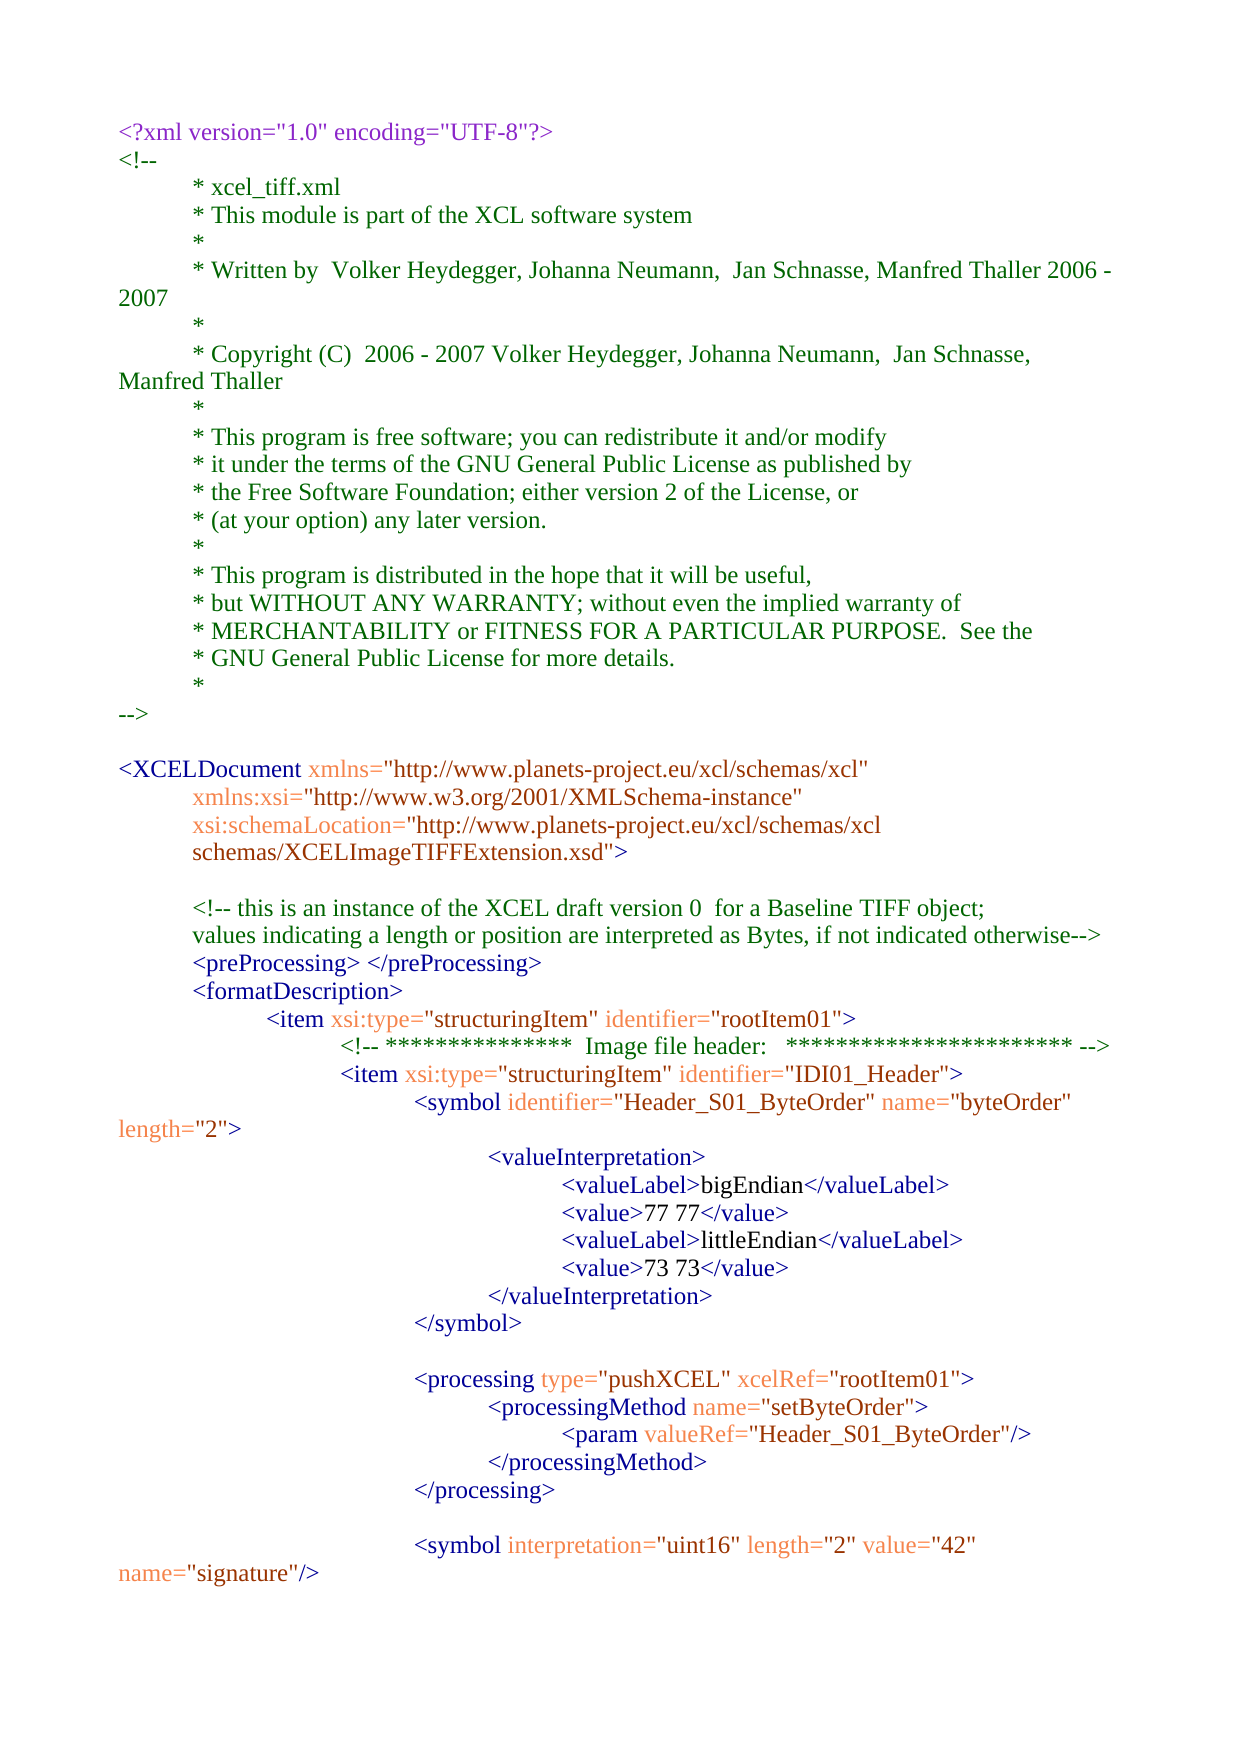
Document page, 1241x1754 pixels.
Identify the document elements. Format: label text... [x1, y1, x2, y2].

text * GNU General Public License for more details. [118, 644, 1122, 672]
text * it under the terms of the GNU General Public License as published by [118, 451, 1122, 478]
text <processing type="pushXCEL" xcelRef="rootItem01"> [118, 1365, 1122, 1393]
text * the Free Software Foundation; either version 2 of the License, or [118, 478, 1122, 506]
text <symbol identifier="Header_S01_ByteOrder" name="byteOrder" length="2"> [118, 1088, 1122, 1143]
text * This module is part of the XCL software system [118, 201, 1122, 229]
text </processingMethod> [118, 1448, 1122, 1476]
text <XCELDocument xmlns="http://www.planets-project.eu/xcl/schemas/xcl" [118, 755, 1122, 783]
text * [118, 312, 1122, 340]
text <symbol interpretation="uint16" length="2" value="42" name="signature"/> [118, 1531, 1122, 1587]
text <!-- this is an instance of the XCEL draft version 0 for a Baseline TIFF object; [118, 894, 1122, 922]
text values indicating a length or position are interpreted as Bytes, if not indicated otherwise--> [118, 922, 1122, 949]
text * This program is free software; you can redistribute it and/or modify [118, 423, 1122, 451]
text <valueLabel>bigEndian</valueLabel> [118, 1171, 1122, 1199]
text <value>77 77</value> [118, 1199, 1122, 1226]
text --> [118, 700, 1122, 728]
text <item xsi:type="structuringItem" identifier="rootItem01"> [118, 1005, 1122, 1032]
text <formatDescription> [118, 977, 1122, 1005]
text xsi:schemaLocation="http://www.planets-project.eu/xcl/schemas/xcl [118, 811, 1122, 838]
text <processingMethod name="setByteOrder"> [118, 1393, 1122, 1420]
text * [118, 395, 1122, 423]
text * Written by Volker Heydegger, Johanna Neumann, Jan Schnasse, Manfred Thaller 2006 - 2007 [118, 257, 1122, 312]
text <!-- *************** Image file header: *********************** --> [118, 1032, 1122, 1060]
text * (at your option) any later version. [118, 506, 1122, 534]
text <valueInterpretation> [118, 1143, 1122, 1171]
text </valueInterpretation> [118, 1282, 1122, 1309]
text <!-- [118, 146, 1122, 173]
text * MERCHANTABILITY or FITNESS FOR A PARTICULAR PURPOSE. See the [118, 617, 1122, 644]
text * [118, 672, 1122, 700]
text <valueLabel>littleEndian</valueLabel> [118, 1226, 1122, 1254]
text * Copyright (C) 2006 - 2007 Volker Heydegger, Johanna Neumann, Jan Schnasse, Manfred Thaller [118, 340, 1122, 395]
text * [118, 534, 1122, 561]
text * This program is distributed in the hope that it will be useful, [118, 561, 1122, 589]
text <param valueRef="Header_S01_ByteOrder"/> [118, 1420, 1122, 1448]
text <value>73 73</value> [118, 1254, 1122, 1282]
text </processing> [118, 1476, 1122, 1503]
text * but WITHOUT ANY WARRANTY; without even the implied warranty of [118, 589, 1122, 617]
text <item xsi:type="structuringItem" identifier="IDI01_Header"> [118, 1060, 1122, 1088]
text <?xml version="1.0" encoding="UTF-8"?> [118, 118, 1122, 146]
text * [118, 229, 1122, 257]
text <preProcessing> </preProcessing> [118, 949, 1122, 977]
text * xcel_tiff.xml [118, 173, 1122, 201]
text xmlns:xsi="http://www.w3.org/2001/XMLSchema-instance" [118, 783, 1122, 811]
text </symbol> [118, 1309, 1122, 1337]
text schemas/XCELImageTIFFExtension.xsd"> [118, 838, 1122, 866]
